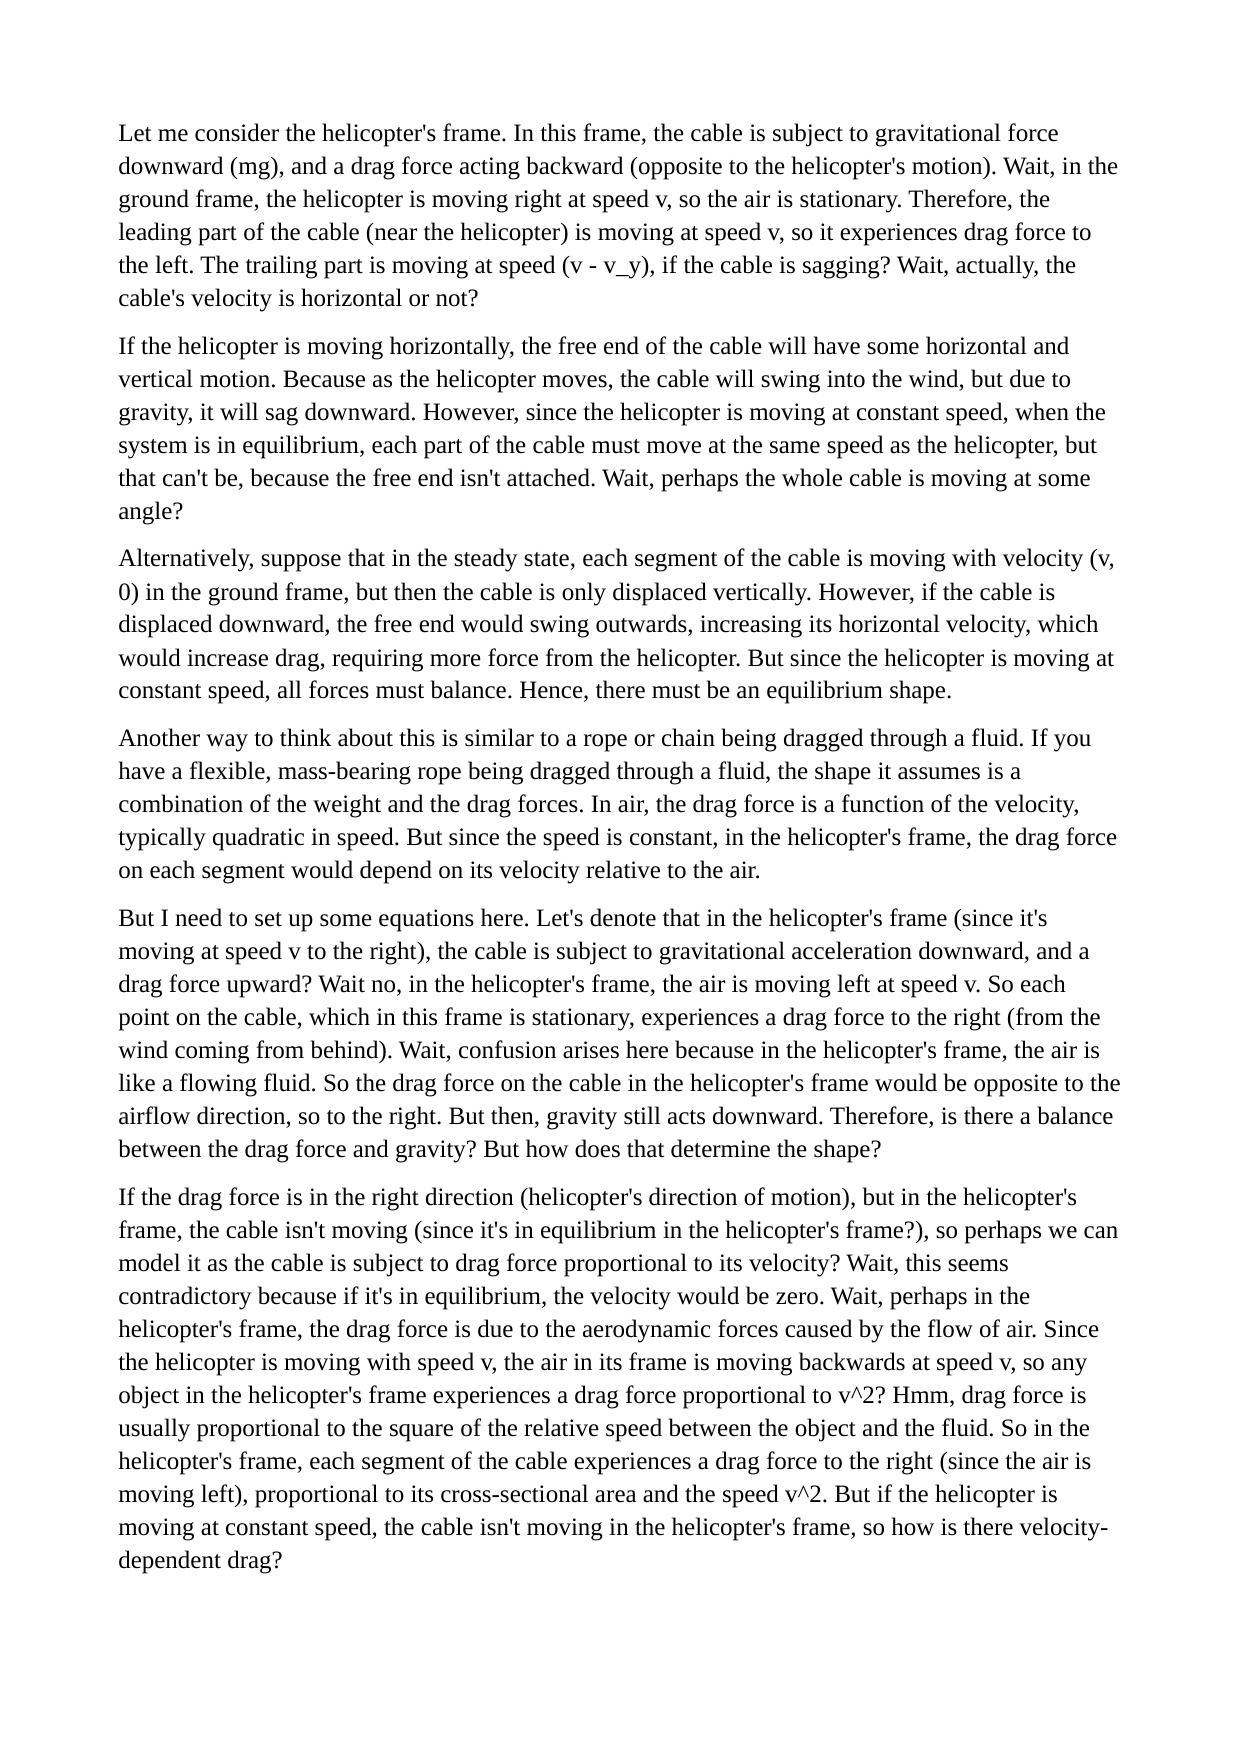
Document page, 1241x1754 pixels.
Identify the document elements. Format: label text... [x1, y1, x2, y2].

text Let me consider the helicopter's frame. In this frame, the cable is subject to gravitational force downward (mg), and a drag force acting backward (opposite to the helicopter's motion). Wait, in the ground frame, the helicopter is moving right at speed v, so the air is stationary. Therefore, the leading part of the cable (near the helicopter) is moving at speed v, so it experiences drag force to the left. The trailing part is moving at speed (v - v_y), if the cable is sagging? Wait, actually, the cable's velocity is horizontal or not? [118, 118, 1122, 312]
text Another way to think about this is similar to a rope or chain being dragged through a fluid. If you have a flexible, mass-bearing rope being dragged through a fluid, the shape it assumes is a combination of the weight and the drag forces. In air, the drag force is a function of the velocity, typically quadratic in speed. But since the speed is constant, in the helicopter's frame, the drag force on each segment would depend on its velocity relative to the air. [118, 723, 1122, 884]
text If the drag force is in the right direction (helicopter's direction of motion), but in the helicopter's frame, the cable isn't moving (since it's in equilibrium in the helicopter's frame?), so perhaps we can model it as the cable is subject to drag force proportional to its velocity? Wait, this seems contradictory because if it's in equilibrium, the velocity would be zero. Wait, perhaps in the helicopter's frame, the drag force is due to the aerodynamic forces caused by the flow of air. Since the helicopter is moving with speed v, the air in its frame is moving backwards at speed v, so any object in the helicopter's frame experiences a drag force proportional to v^2? Hmm, drag force is usually proportional to the square of the relative speed between the object and the fluid. So in the helicopter's frame, each segment of the cable experiences a drag force to the right (since the air is moving left), proportional to its cross-sectional area and the speed v^2. But if the helicopter is moving at constant speed, the cable isn't moving in the helicopter's frame, so how is there velocity-dependent drag? [118, 1182, 1122, 1574]
text If the helicopter is moving horizontally, the free end of the cable will have some horizontal and vertical motion. Because as the helicopter moves, the cable will swing into the wind, but due to gravity, it will sag downward. However, since the helicopter is moving at constant speed, when the system is in equilibrium, each part of the cable must move at the same speed as the helicopter, but that can't be, because the free end isn't attached. Wait, perhaps the whole cable is moving at some angle? [118, 331, 1122, 525]
text But I need to set up some equations here. Let's denote that in the helicopter's frame (since it's moving at speed v to the right), the cable is subject to gravitational acceleration downward, and a drag force upward? Wait no, in the helicopter's frame, the air is moving left at speed v. So each point on the cable, which in this frame is stationary, experiences a drag force to the right (from the wind coming from behind). Wait, confusion arises here because in the helicopter's frame, the air is like a flowing fluid. So the drag force on the cable in the helicopter's frame would be opposite to the airflow direction, so to the right. But then, gravity still acts downward. Therefore, is there a balance between the drag force and gravity? But how does that determine the shape? [118, 903, 1122, 1163]
text Alternatively, suppose that in the steady state, each segment of the cable is moving with velocity (v, 0) in the ground frame, but then the cable is only displaced vertically. However, if the cable is displaced downward, the free end would swing outwards, increasing its horizontal velocity, which would increase drag, requiring more force from the helicopter. But since the helicopter is moving at constant speed, all forces must balance. Hence, there must be an equilibrium shape. [118, 543, 1122, 704]
